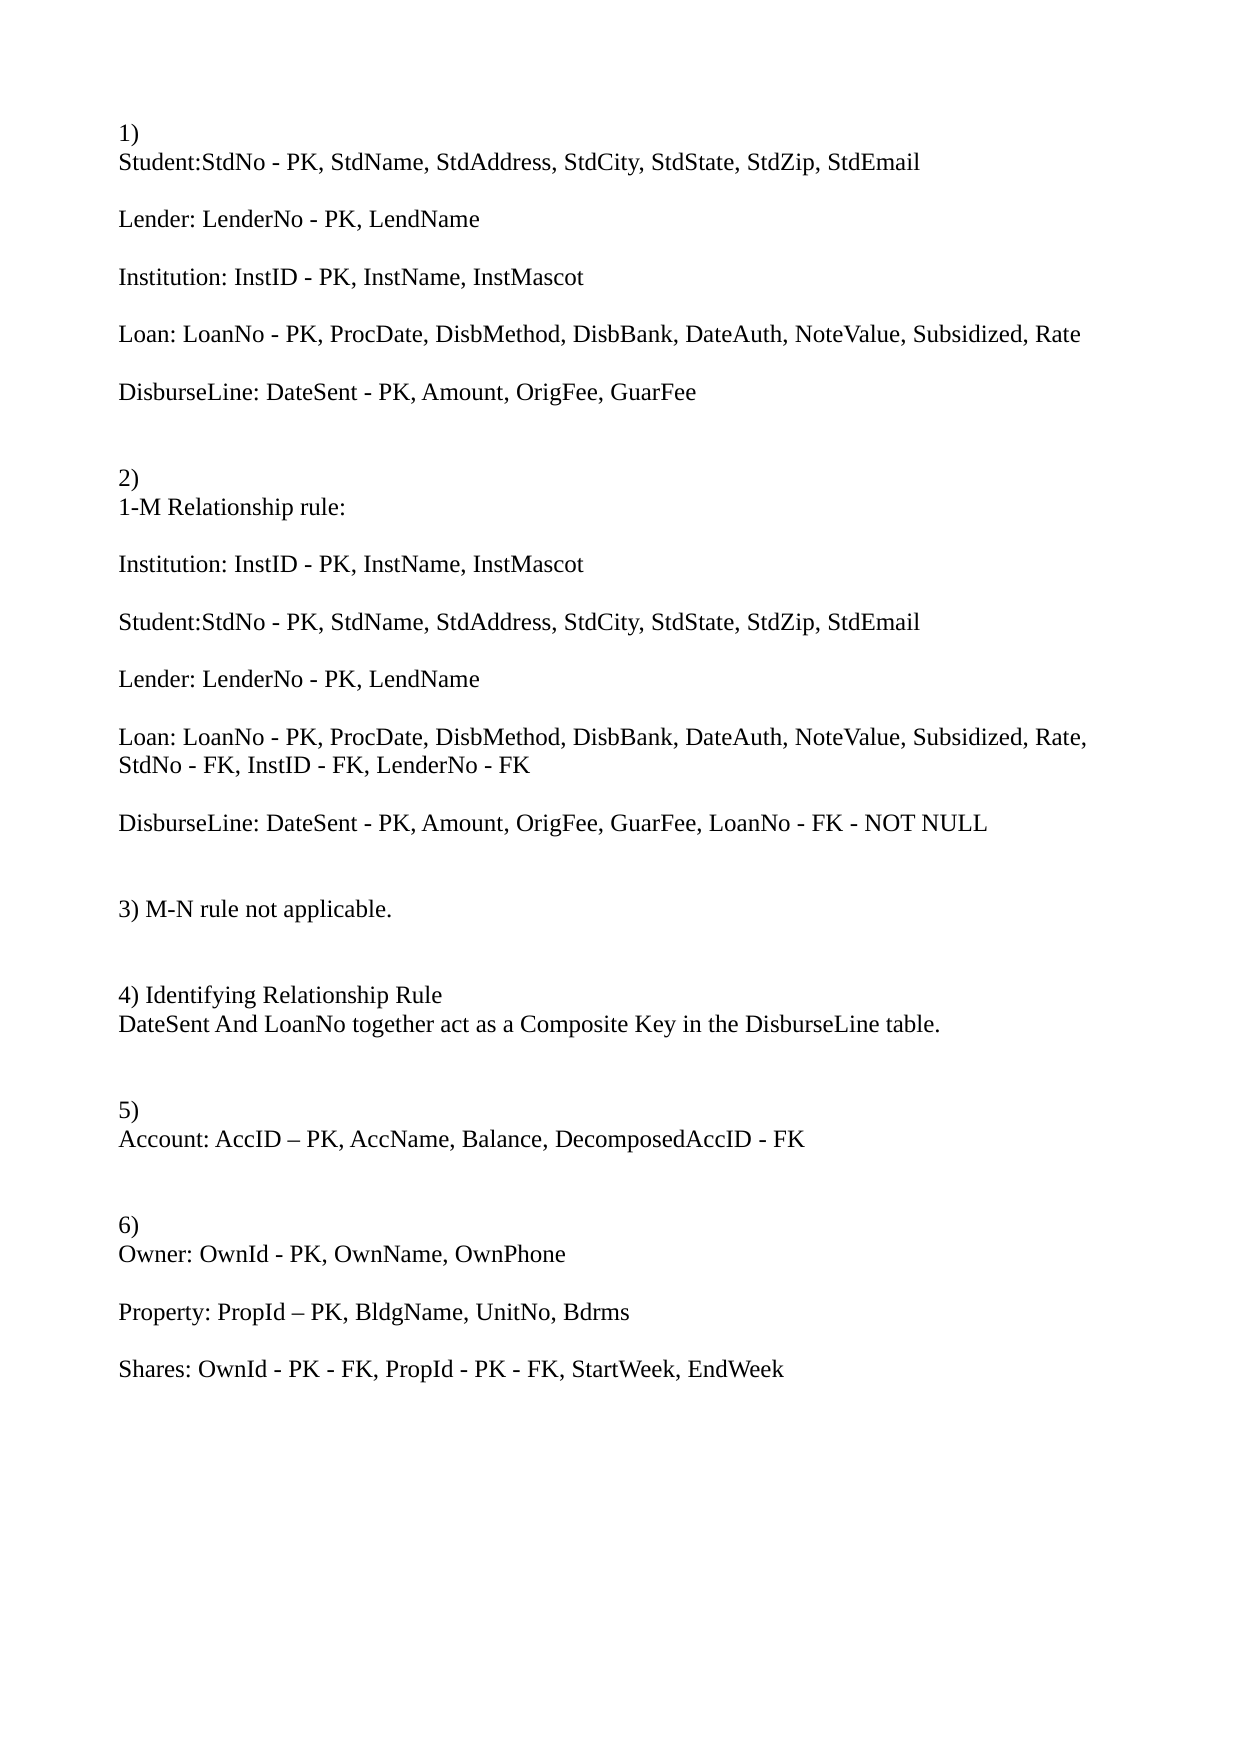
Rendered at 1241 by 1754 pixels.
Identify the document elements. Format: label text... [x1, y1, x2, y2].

text 5) [118, 1096, 1122, 1124]
text Account: AccID – PK, AccName, Balance, DecomposedAccID - FK [118, 1124, 1122, 1153]
text 1-M Relationship rule: [118, 492, 1122, 521]
text Shares: OwnId - PK - FK, PropId - PK - FK, StartWeek, EndWeek [118, 1354, 1122, 1383]
text DisburseLine: DateSent - PK, Amount, OrigFee, GuarFee, LoanNo - FK - NOT NULL [118, 808, 1122, 837]
text 4) Identifying Relationship Rule [118, 981, 1122, 1009]
text Loan: LoanNo - PK, ProcDate, DisbMethod, DisbBank, DateAuth, NoteValue, Subsidized, Rate [118, 319, 1122, 348]
text Student:StdNo - PK, StdName, StdAddress, StdCity, StdState, StdZip, StdEmail [118, 147, 1122, 176]
text 6) [118, 1211, 1122, 1239]
text Lender: LenderNo - PK, LendName [118, 204, 1122, 233]
text Institution: InstID - PK, InstName, InstMascot [118, 262, 1122, 291]
text Institution: InstID - PK, InstName, InstMascot [118, 549, 1122, 578]
text 1) [118, 118, 1122, 147]
text Student:StdNo - PK, StdName, StdAddress, StdCity, StdState, StdZip, StdEmail [118, 607, 1122, 636]
text DateSent And LoanNo together act as a Composite Key in the DisburseLine table. [118, 1009, 1122, 1038]
text Lender: LenderNo - PK, LendName [118, 664, 1122, 693]
text 3) M-N rule not applicable. [118, 894, 1122, 923]
text Owner: OwnId - PK, OwnName, OwnPhone [118, 1239, 1122, 1268]
text Loan: LoanNo - PK, ProcDate, DisbMethod, DisbBank, DateAuth, NoteValue, Subsidized, Rate, StdNo - FK, InstID - FK, LenderNo - FK [118, 722, 1122, 779]
text DisburseLine: DateSent - PK, Amount, OrigFee, GuarFee [118, 377, 1122, 406]
text 2) [118, 463, 1122, 492]
text Property: PropId – PK, BldgName, UnitNo, Bdrms [118, 1297, 1122, 1326]
